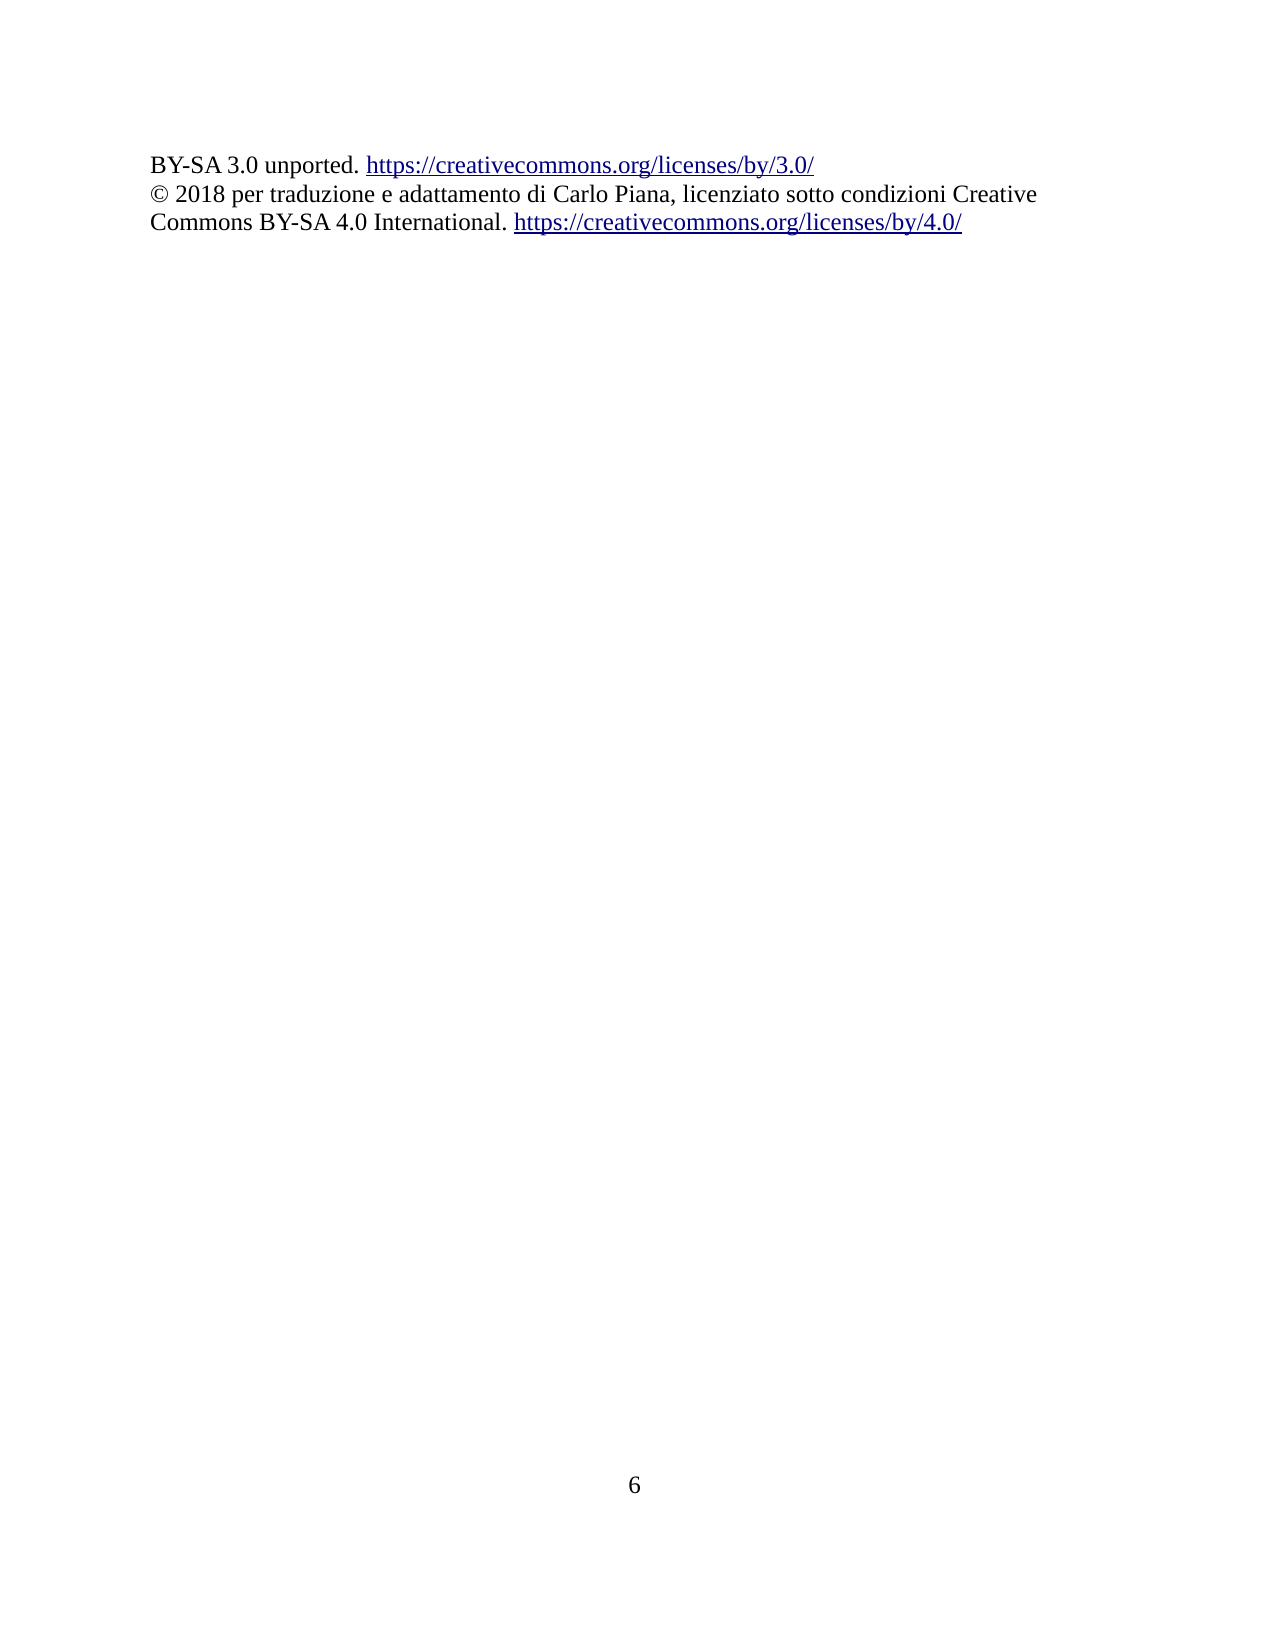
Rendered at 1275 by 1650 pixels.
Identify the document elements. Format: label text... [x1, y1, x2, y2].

text BY-SA 3.0 unported. https://creativecommons.org/licenses/by/3.0/ © 2018 per traduzione e adattamento di Carlo Piana, licenziato sotto condizioni Creative Commons BY-SA 4.0 International. https://creativecommons.org/licenses/by/4.0/ [150, 150, 1125, 236]
